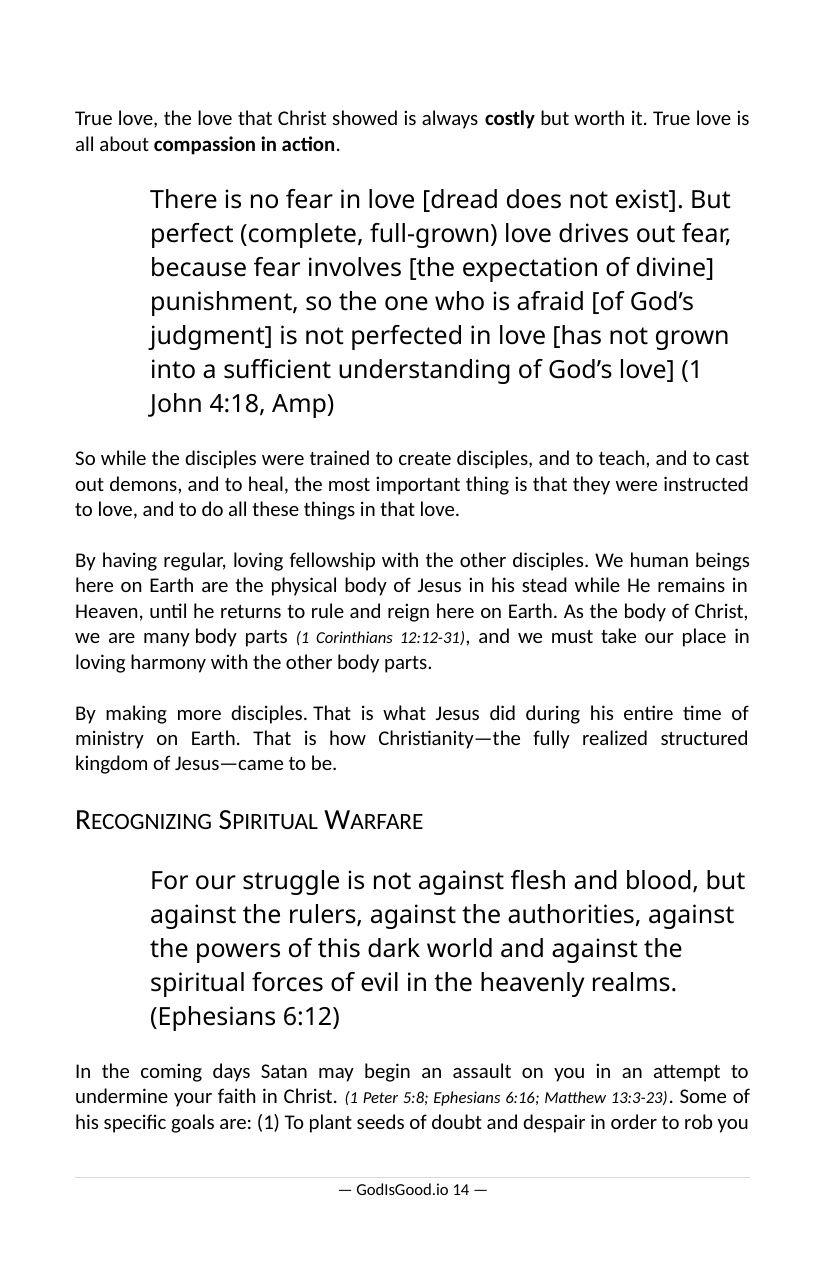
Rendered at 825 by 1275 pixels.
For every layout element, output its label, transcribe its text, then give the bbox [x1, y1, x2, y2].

text True love, the love that Christ showed is always costly but worth it. True love is all about compassion in action. [75, 106, 750, 156]
text So while the disciples were trained to create disciples, and to teach, and to cast out demons, and to heal, the most important thing is that they were instructed to love, and to do all these things in that love. [75, 446, 750, 522]
text For our struggle is not against flesh and blood, but against the rulers, against the authorities, against the powers of this dark world and against the spiritual forces of evil in the heavenly realms. (Ephesians 6:12) [150, 862, 750, 1033]
text By making more disciples. That is what Jesus did during his entire time of ministry on Earth. That is how Christianity—the fully realized structured kingdom of Jesus—came to be. [75, 700, 750, 776]
text There is no fear in love [dread does not exist]. But perfect (complete, full-grown) love drives out fear, because fear involves [the expectation of divine] punishment, so the one who is afraid [of God’s judgment] is not perfected in love [has not grown into a sufficient understanding of God’s love] (1 John 4:18, Amp) [150, 182, 750, 420]
text By having regular, loving fellowship with the other disciples. We human beings here on Earth are the physical body of Jesus in his stead while He remains in Heaven, until he returns to rule and reign here on Earth. As the body of Christ, we are many body parts (1 Corinthians 12:12-31), and we must take our place in loving harmony with the other body parts. [75, 547, 750, 674]
text In the coming days Satan may begin an assault on you in an attempt to undermine your faith in Christ. (1 Peter 5:8; Ephesians 6:16; Matthew 13:3-23). Some of his specific goals are: (1) To plant seeds of doubt and despair in order to rob you [75, 1058, 750, 1134]
text Recognizing Spiritual Warfare [75, 801, 750, 837]
